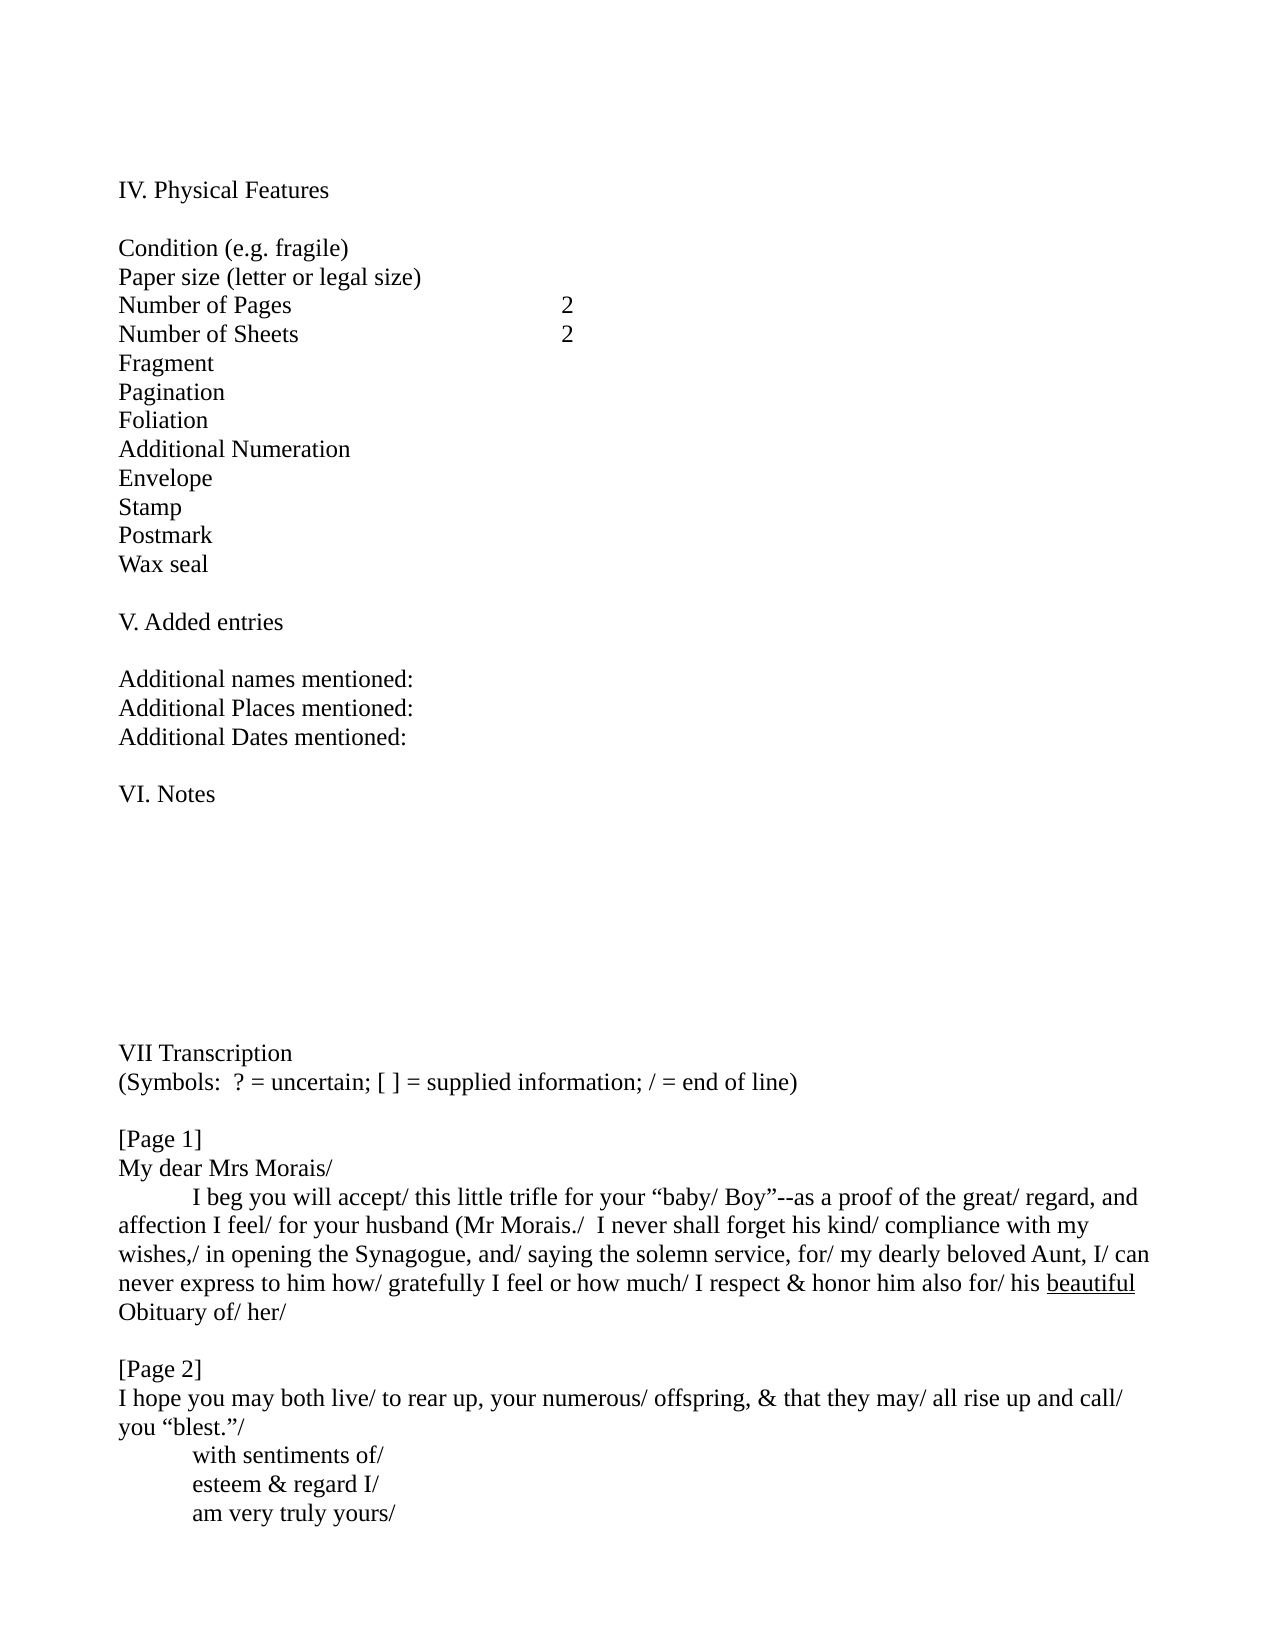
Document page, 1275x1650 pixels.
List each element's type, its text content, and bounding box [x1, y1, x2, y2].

text V. Added entries [118, 607, 1157, 636]
text Number of Pages 2 [118, 291, 1157, 319]
text VII Transcription [118, 1038, 1157, 1067]
text Stamp [118, 492, 1157, 521]
text VI. Notes [118, 779, 1157, 808]
text Additional names mentioned: [118, 664, 1157, 693]
text I beg you will accept/ this little trifle for your “baby/ Boy”--as a proof of the great/ regard, and affection I feel/ for your husband (Mr Morais./ I never shall forget his kind/ compliance with my wishes,/ in opening the Synagogue, and/ saying the solemn service, for/ my dearly beloved Aunt, I/ can never express to him how/ gratefully I feel or how much/ I respect & honor him also for/ his beautiful Obituary of/ her/ [118, 1182, 1157, 1326]
text with sentiments of/ [118, 1441, 1157, 1469]
text IV. Physical Features [118, 176, 1157, 204]
text Wax seal [118, 549, 1157, 578]
text esteem & regard I/ [118, 1469, 1157, 1498]
text Additional Places mentioned: [118, 693, 1157, 722]
text My dear Mrs Morais/ [118, 1153, 1157, 1182]
text Envelope [118, 463, 1157, 492]
text Fragment [118, 348, 1157, 377]
text Pagination [118, 377, 1157, 406]
text Number of Sheets 2 [118, 319, 1157, 348]
text [Page 2] [118, 1354, 1157, 1383]
text Foliation [118, 406, 1157, 434]
text Additional Dates mentioned: [118, 722, 1157, 751]
text am very truly yours/ [118, 1498, 1157, 1527]
text Condition (e.g. fragile) [118, 233, 1157, 262]
text Postmark [118, 521, 1157, 549]
text [Page 1] [118, 1124, 1157, 1153]
text Additional Numeration [118, 434, 1157, 463]
text Paper size (letter or legal size) [118, 262, 1157, 291]
text (Symbols: ? = uncertain; [ ] = supplied information; / = end of line) [118, 1067, 1157, 1096]
text I hope you may both live/ to rear up, your numerous/ offspring, & that they may/ all rise up and call/ you “blest.”/ [118, 1383, 1157, 1441]
